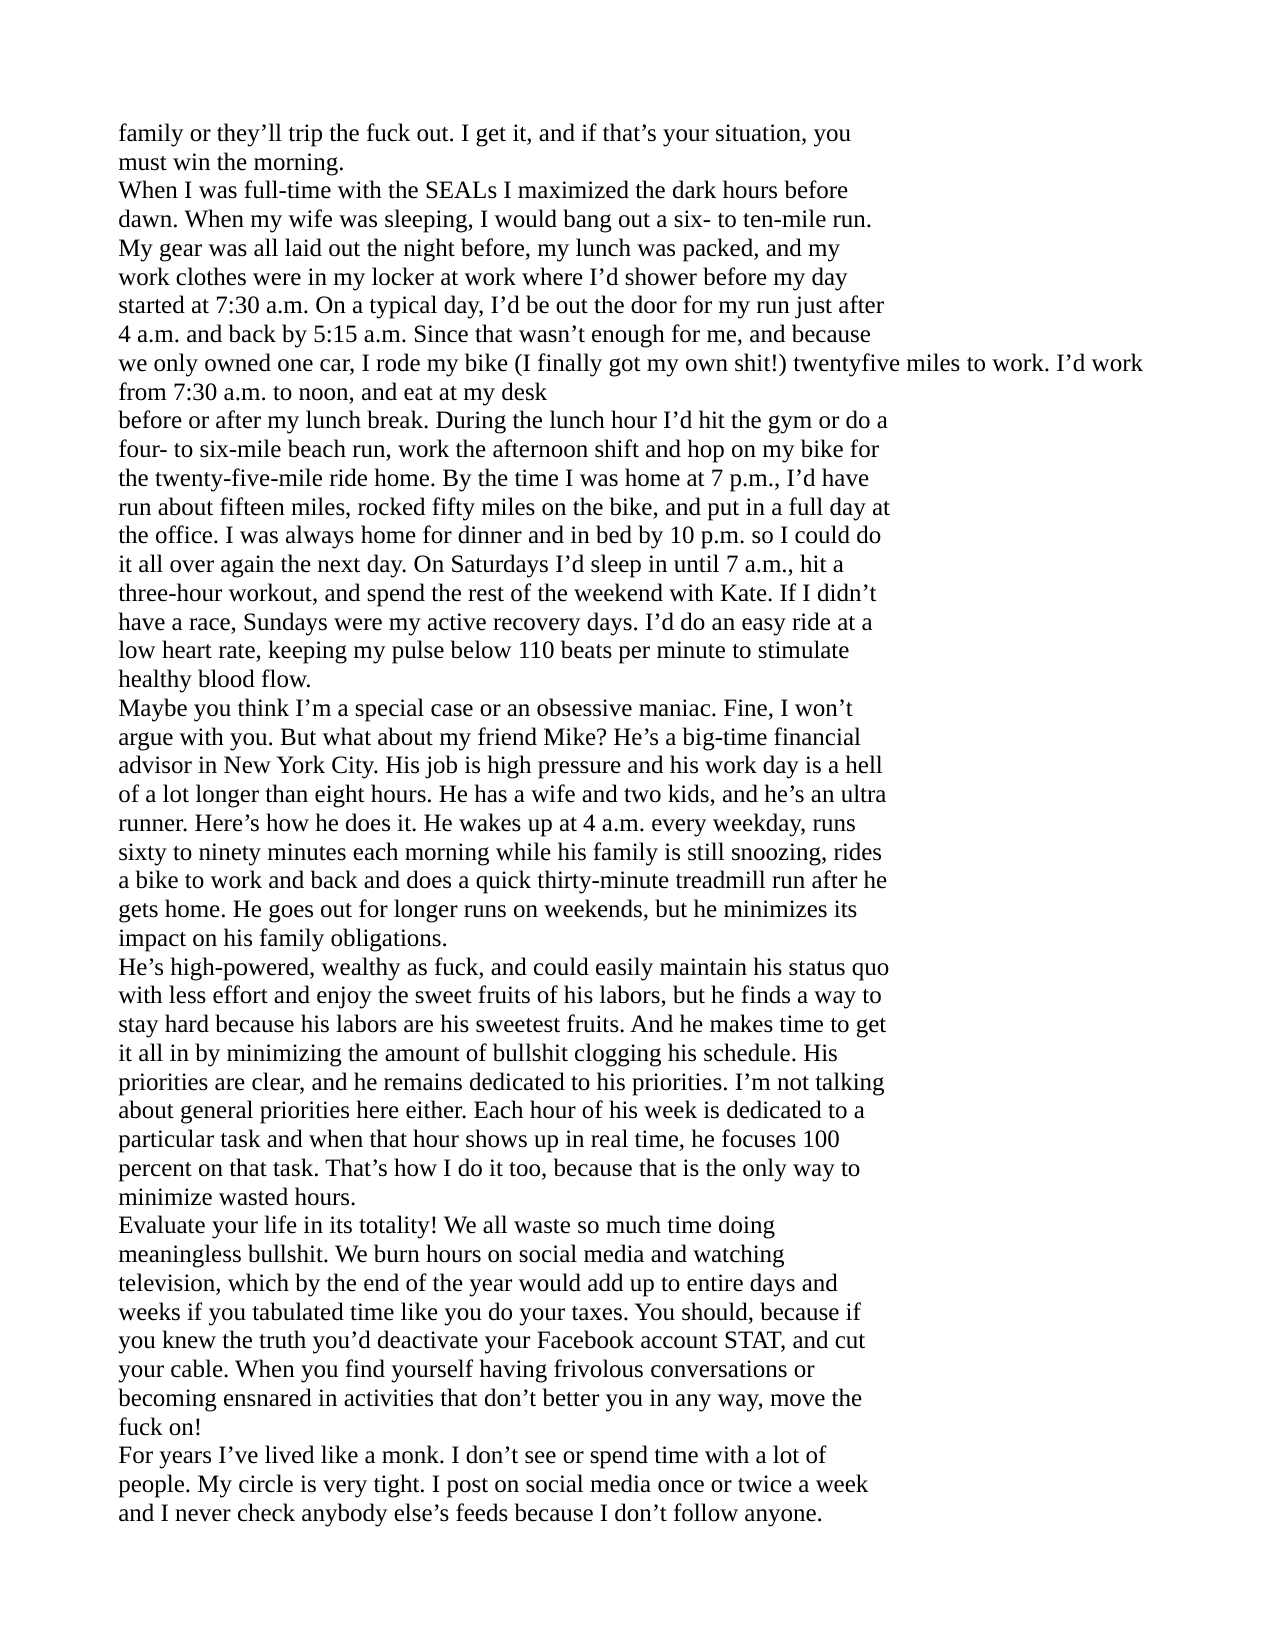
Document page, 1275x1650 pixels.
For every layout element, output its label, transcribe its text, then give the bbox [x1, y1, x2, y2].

text a bike to work and back and does a quick thirty-minute treadmill run after he [118, 866, 1157, 894]
text weeks if you tabulated time like you do your taxes. You should, because if [118, 1297, 1157, 1326]
text minimize wasted hours. [118, 1182, 1157, 1211]
text gets home. He goes out for longer runs on weekends, but he minimizes its [118, 894, 1157, 923]
text Evaluate your life in its totality! We all waste so much time doing [118, 1211, 1157, 1239]
text the office. I was always home for dinner and in bed by 10 p.m. so I could do [118, 521, 1157, 549]
text dawn. When my wife was sleeping, I would bang out a six- to ten-mile run. [118, 204, 1157, 233]
text before or after my lunch break. During the lunch hour I’d hit the gym or do a [118, 406, 1157, 434]
text priorities are clear, and he remains dedicated to his priorities. I’m not talking [118, 1067, 1157, 1096]
text runner. Here’s how he does it. He wakes up at 4 a.m. every weekday, runs [118, 808, 1157, 837]
text fuck on! [118, 1412, 1157, 1441]
text must win the morning. [118, 147, 1157, 176]
text When I was full-time with the SEALs I maximized the dark hours before [118, 176, 1157, 204]
text people. My circle is very tight. I post on social media once or twice a week [118, 1469, 1157, 1498]
text Maybe you think I’m a special case or an obsessive maniac. Fine, I won’t [118, 693, 1157, 722]
text stay hard because his labors are his sweetest fruits. And he makes time to get [118, 1009, 1157, 1038]
text it all over again the next day. On Saturdays I’d sleep in until 7 a.m., hit a [118, 549, 1157, 578]
text it all in by minimizing the amount of bullshit clogging his schedule. His [118, 1038, 1157, 1067]
text four- to six-mile beach run, work the afternoon shift and hop on my bike for [118, 434, 1157, 463]
text three-hour workout, and spend the rest of the weekend with Kate. If I didn’t [118, 578, 1157, 607]
text about general priorities here either. Each hour of his week is dedicated to a [118, 1096, 1157, 1124]
text becoming ensnared in activities that don’t better you in any way, move the [118, 1383, 1157, 1412]
text have a race, Sundays were my active recovery days. I’d do an easy ride at a [118, 607, 1157, 636]
text with less effort and enjoy the sweet fruits of his labors, but he finds a way to [118, 981, 1157, 1009]
text meaningless bullshit. We burn hours on social media and watching [118, 1239, 1157, 1268]
text impact on his family obligations. [118, 923, 1157, 952]
text healthy blood flow. [118, 664, 1157, 693]
text My gear was all laid out the night before, my lunch was packed, and my [118, 233, 1157, 262]
text For years I’ve lived like a monk. I don’t see or spend time with a lot of [118, 1441, 1157, 1469]
text the twenty-five-mile ride home. By the time I was home at 7 p.m., I’d have [118, 463, 1157, 492]
text particular task and when that hour shows up in real time, he focuses 100 [118, 1124, 1157, 1153]
text of a lot longer than eight hours. He has a wife and two kids, and he’s an ultra [118, 779, 1157, 808]
text He’s high-powered, wealthy as fuck, and could easily maintain his status quo [118, 952, 1157, 981]
text advisor in New York City. His job is high pressure and his work day is a hell [118, 751, 1157, 779]
text sixty to ninety minutes each morning while his family is still snoozing, rides [118, 837, 1157, 866]
text started at 7:30 a.m. On a typical day, I’d be out the door for my run just after [118, 291, 1157, 319]
text family or they’ll trip the fuck out. I get it, and if that’s your situation, you [118, 118, 1157, 147]
text argue with you. But what about my friend Mike? He’s a big-time financial [118, 722, 1157, 751]
text we only owned one car, I rode my bike (I finally got my own shit!) twentyfive miles to work. I’d work from 7:30 a.m. to noon, and eat at my desk [118, 348, 1157, 406]
text you knew the truth you’d deactivate your Facebook account STAT, and cut [118, 1326, 1157, 1354]
text run about fifteen miles, rocked fifty miles on the bike, and put in a full day at [118, 492, 1157, 521]
text work clothes were in my locker at work where I’d shower before my day [118, 262, 1157, 291]
text your cable. When you find yourself having frivolous conversations or [118, 1354, 1157, 1383]
text percent on that task. That’s how I do it too, because that is the only way to [118, 1153, 1157, 1182]
text 4 a.m. and back by 5:15 a.m. Since that wasn’t enough for me, and because [118, 319, 1157, 348]
text television, which by the end of the year would add up to entire days and [118, 1268, 1157, 1297]
text and I never check anybody else’s feeds because I don’t follow anyone. [118, 1498, 1157, 1527]
text low heart rate, keeping my pulse below 110 beats per minute to stimulate [118, 636, 1157, 664]
